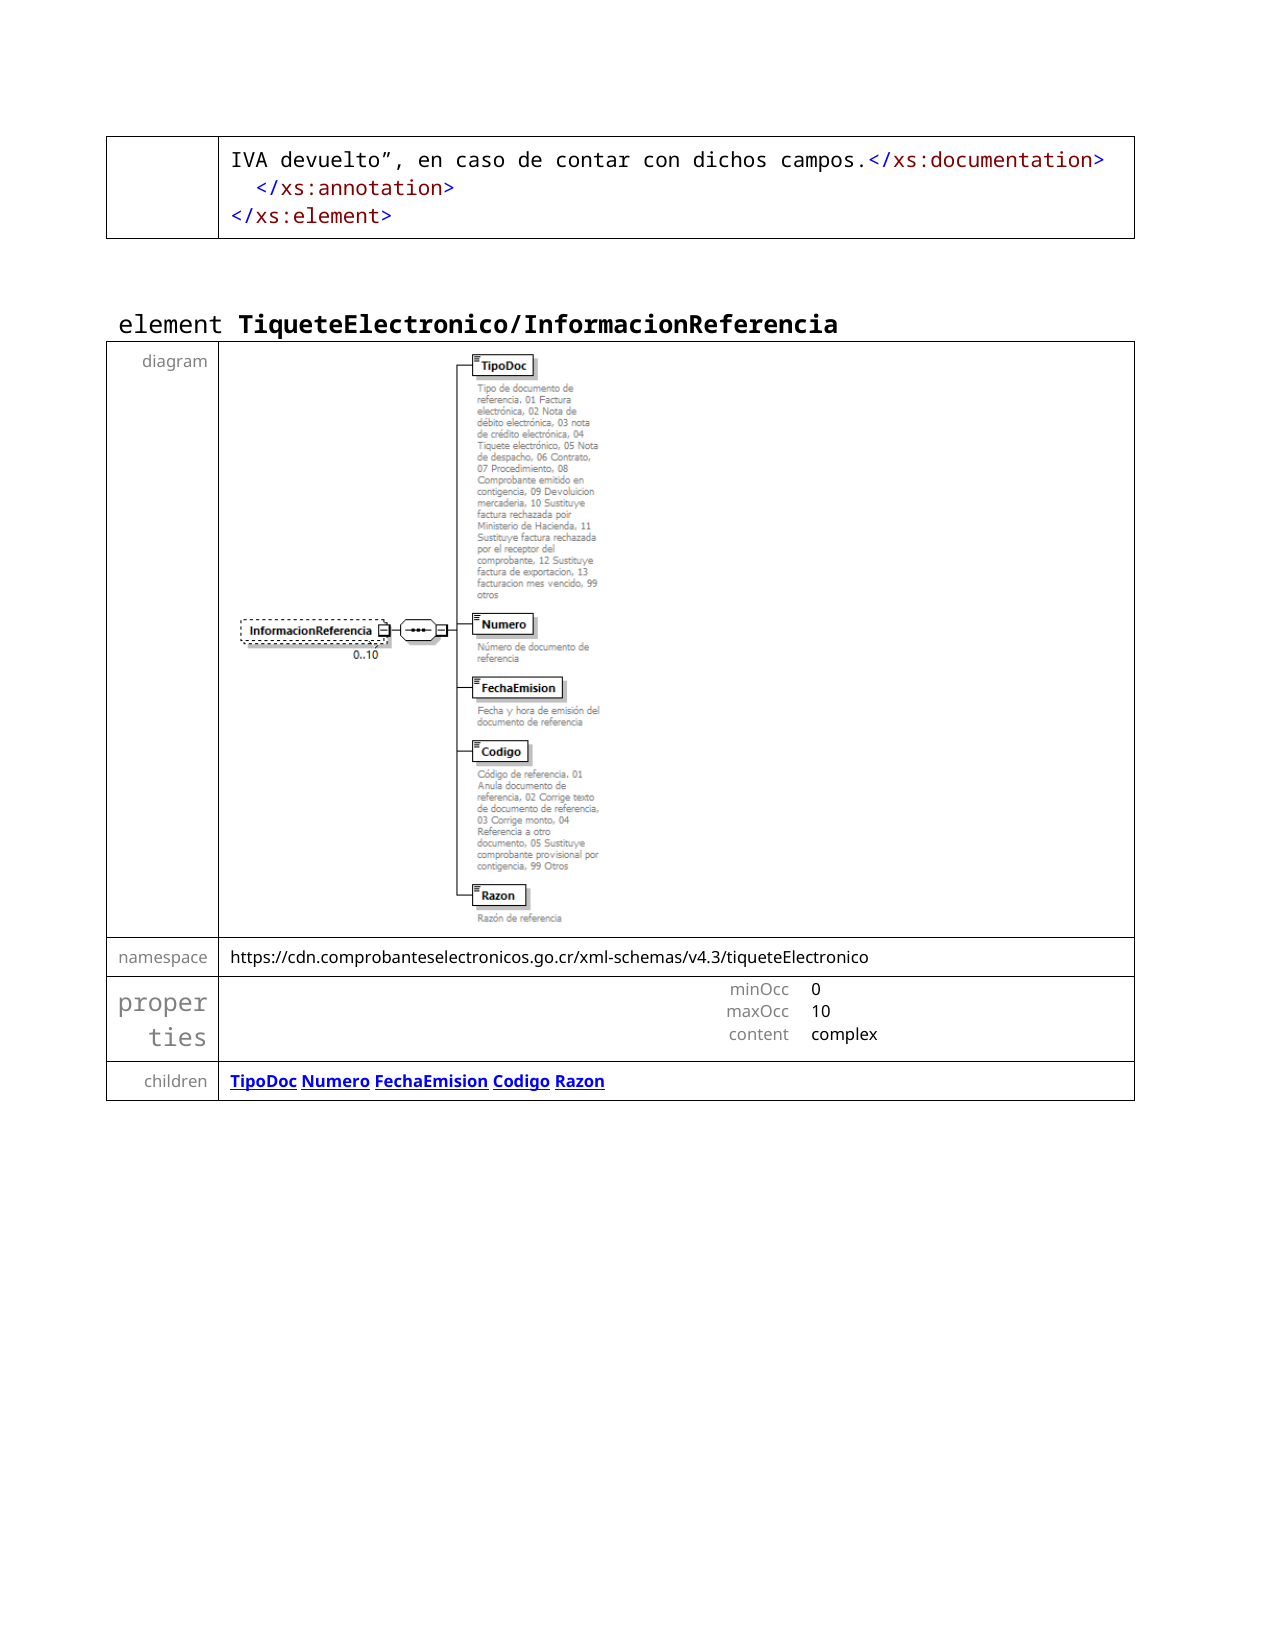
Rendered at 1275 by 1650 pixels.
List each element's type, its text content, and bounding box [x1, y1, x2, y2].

table_header 0 [800, 977, 1134, 1000]
table_cell properties [107, 977, 218, 1061]
table_header diagram [107, 342, 218, 937]
table_header minOcc [230, 977, 800, 1000]
picture [230, 350, 613, 929]
table_cell TipoDoc Numero FechaEmision Codigo Razon [219, 1062, 1134, 1100]
table_cell namespace [107, 938, 218, 976]
table_cell [219, 977, 1134, 1061]
table_cell content [230, 1023, 800, 1045]
table_cell complex [800, 1023, 1134, 1045]
table_cell maxOcc [230, 1000, 800, 1023]
text element TiqueteElectronico/InformacionReferencia [118, 307, 1157, 341]
table_cell 10 [800, 1000, 1134, 1023]
table_cell children [107, 1062, 218, 1100]
table_cell https://cdn.comprobanteselectronicos.go.cr/xml-schemas/v4.3/tiqueteElectronico [219, 938, 1134, 976]
table_cell [107, 137, 218, 238]
table_header [219, 342, 1134, 937]
table_cell IVA devuelto”, en caso de contar con dichos campos.</xs:documentation> </xs:annotation> </xs:element> [219, 137, 1134, 238]
